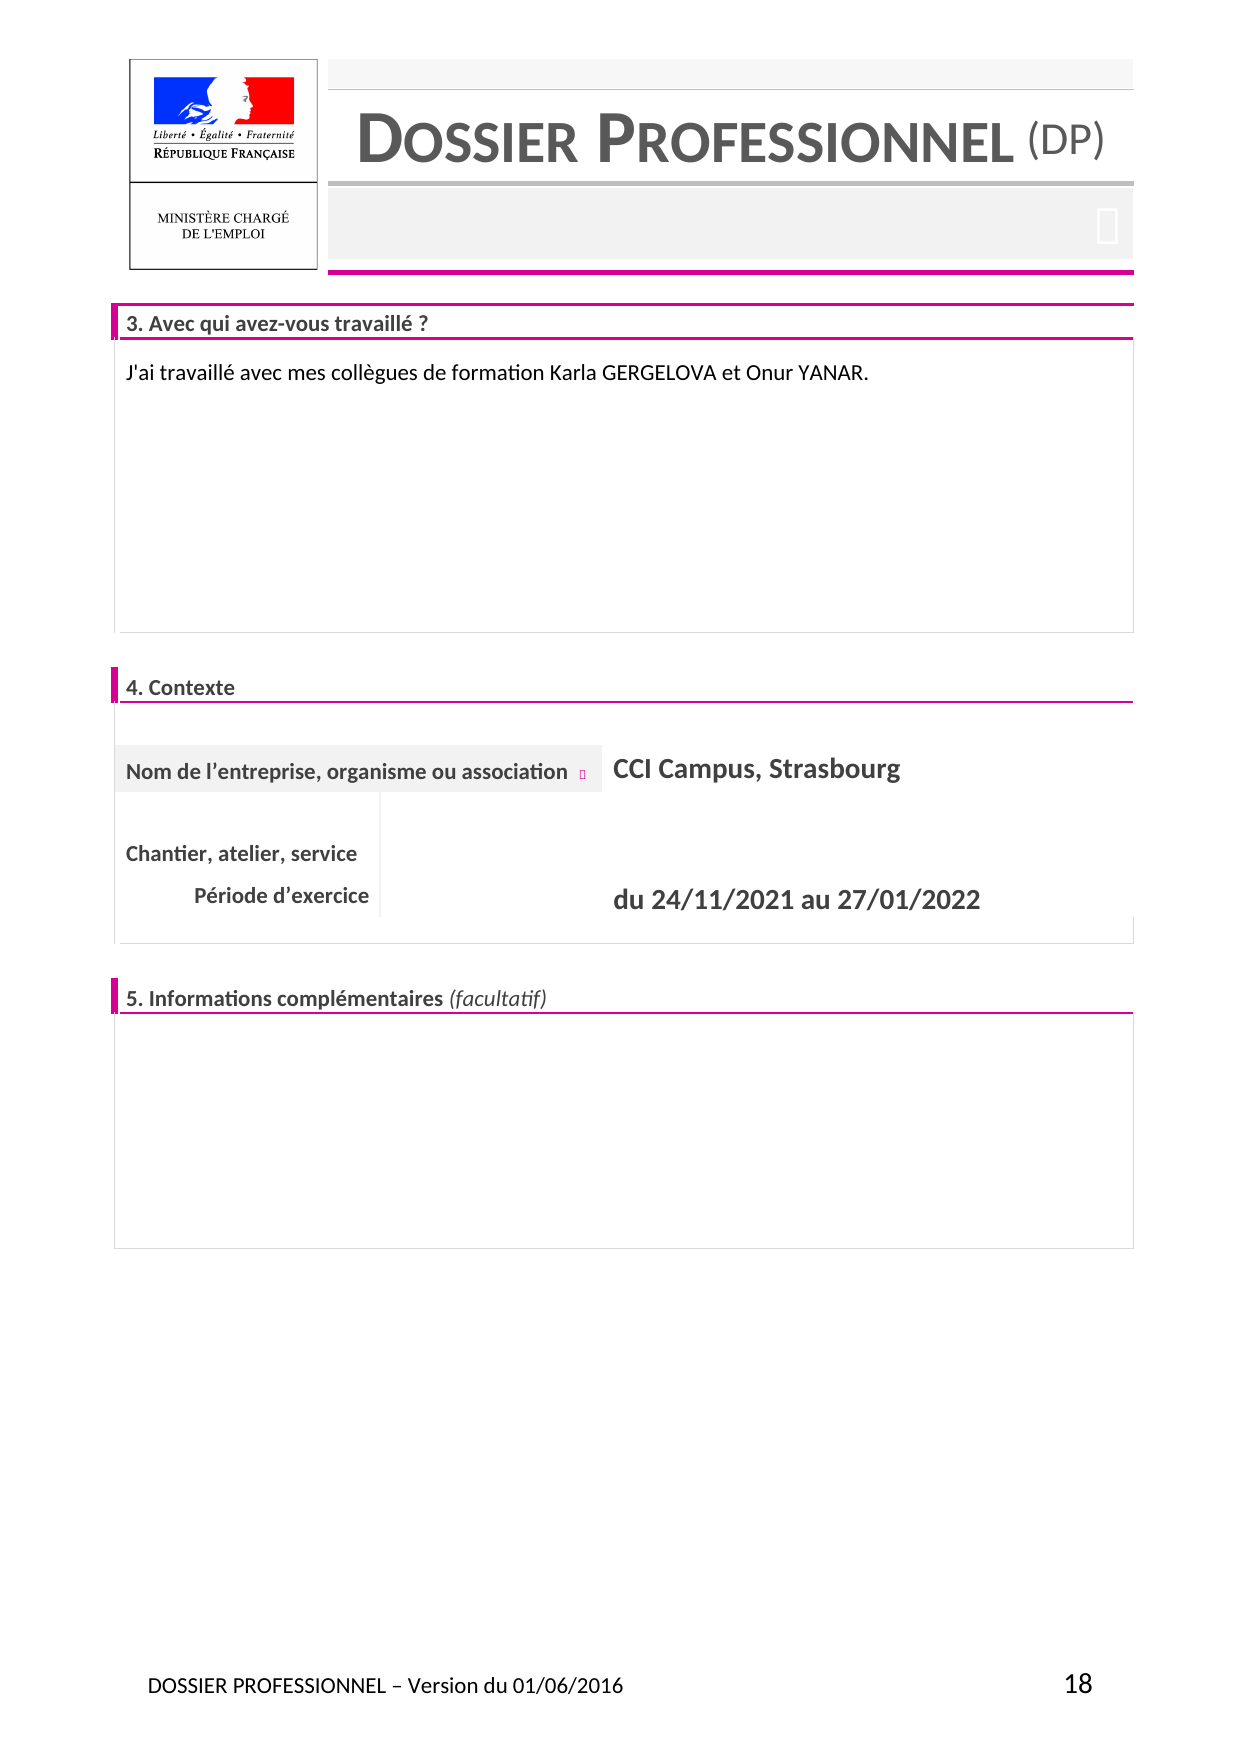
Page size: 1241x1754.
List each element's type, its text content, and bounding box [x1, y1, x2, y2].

table_cell [115, 632, 1133, 667]
table_cell Période d’exercice [115, 875, 379, 917]
table_cell 5. Informations complémentaires (facultatif) [118, 978, 1133, 1012]
table_cell [381, 792, 425, 833]
table_cell J'ai travaillé avec mes collègues de formation Karla GERGELOVA et Onur YANAR. [115, 337, 1133, 632]
table_cell [425, 875, 602, 917]
table_cell 4. Contexte [118, 667, 1133, 701]
table_cell [381, 834, 425, 875]
table_cell [115, 943, 1133, 978]
table_cell [115, 917, 1133, 943]
table_cell [381, 875, 425, 917]
table_cell [115, 701, 602, 744]
picture [129, 59, 318, 270]
table_cell CCI Campus, Strasbourg [602, 745, 1133, 792]
table_cell 3. Avec qui avez-vous travaillé ? [118, 306, 1133, 337]
table_cell [602, 834, 1133, 875]
table_cell [115, 792, 379, 833]
table_cell [425, 792, 602, 833]
table_cell Nom de l’entreprise, organisme ou association  [115, 745, 602, 792]
table_cell [602, 792, 1133, 833]
table_cell [425, 834, 602, 875]
table_cell [602, 703, 1133, 744]
table_cell Chantier, atelier, service [115, 834, 379, 875]
table_cell du 24/11/2021 au 27/01/2022 [602, 875, 1133, 917]
table_cell [115, 1012, 1133, 1248]
